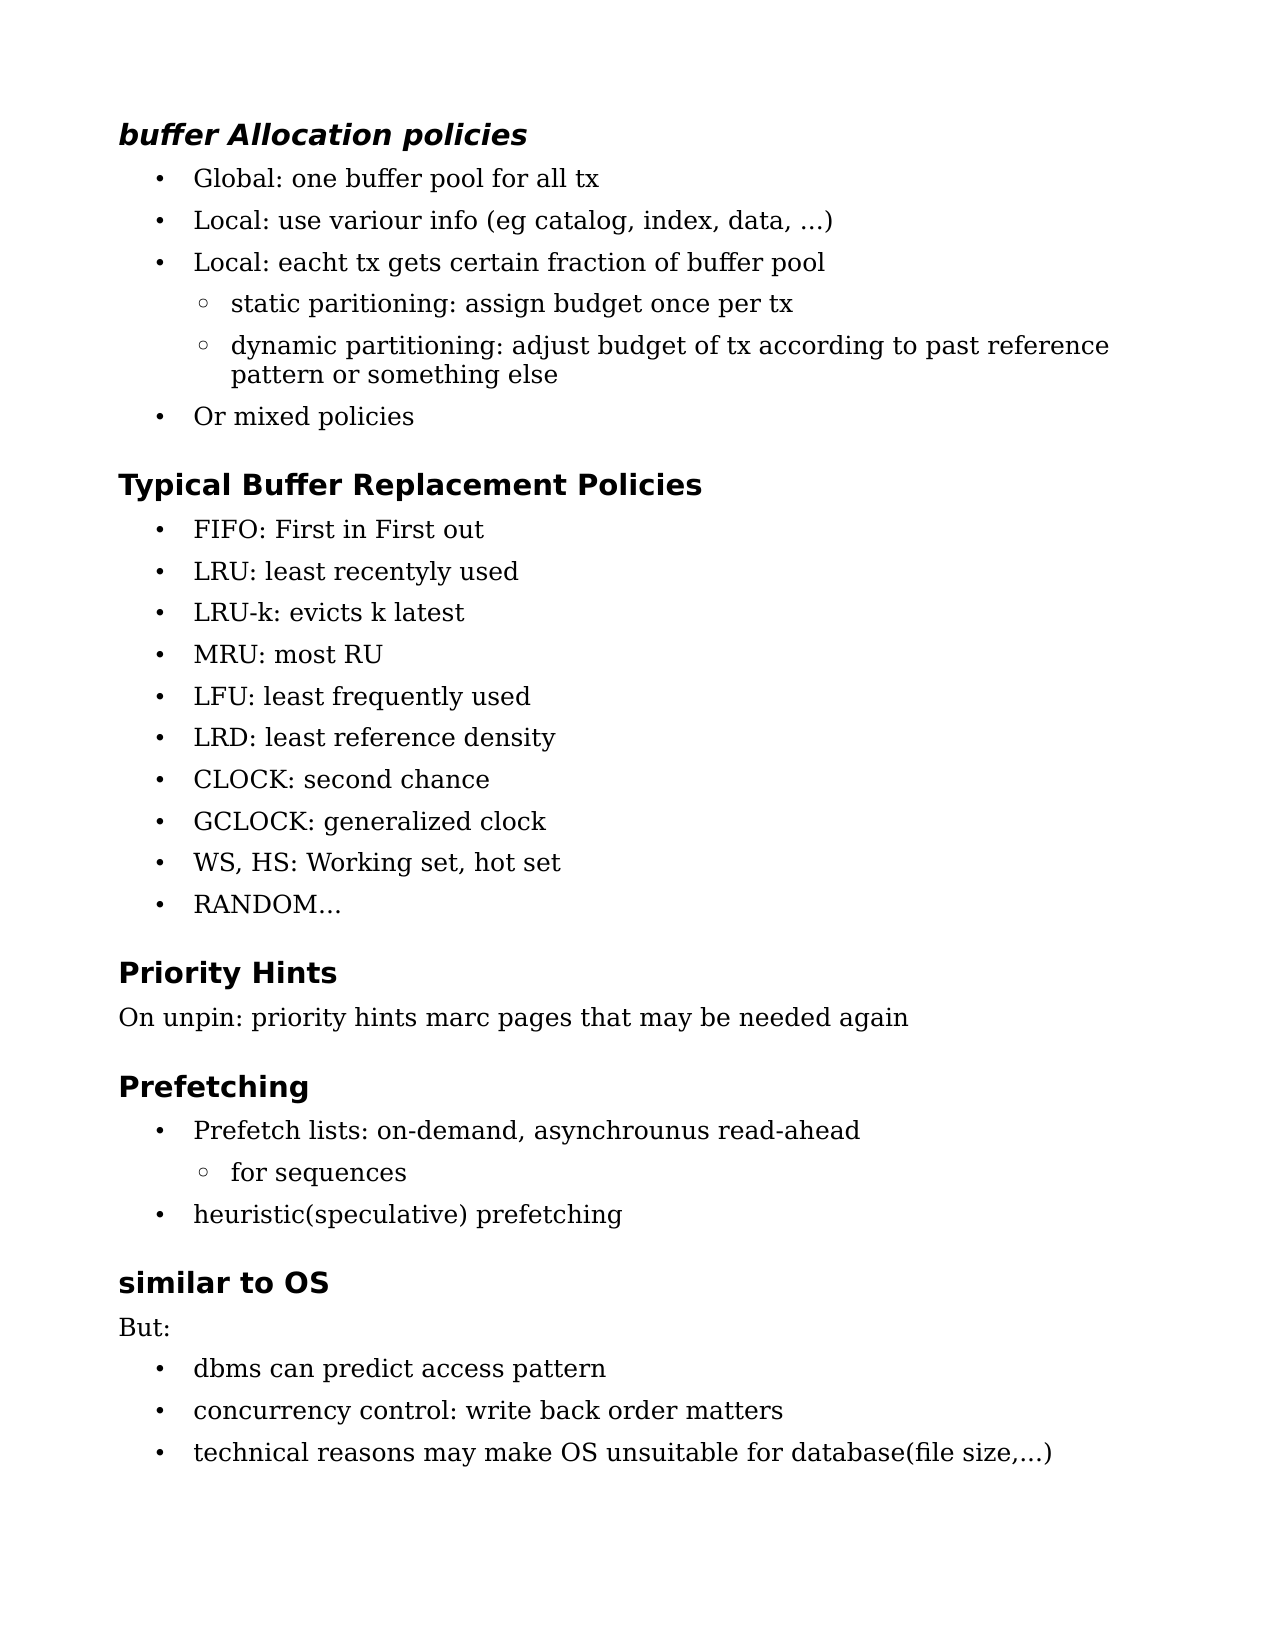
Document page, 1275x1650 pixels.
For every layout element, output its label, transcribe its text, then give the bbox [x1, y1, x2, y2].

list concurrency control: write back order matters [156, 1396, 1157, 1425]
list dynamic partitioning: adjust budget of tx according to past reference pattern or something else [193, 331, 1157, 389]
list CLOCK: second chance [156, 765, 1157, 794]
list LFU: least frequently used [156, 682, 1157, 711]
list LRU-k: evicts k latest [156, 598, 1157, 628]
subtitle Prefetching [118, 1070, 1157, 1104]
list dbms can predict access pattern [156, 1354, 1157, 1384]
text But: [118, 1313, 1157, 1342]
list WS, HS: Working set, hot set [156, 848, 1157, 878]
subtitle Priority Hints [118, 957, 1157, 991]
subtitle Typical Buffer Replacement Policies [118, 469, 1157, 503]
list Or mixed policies [156, 402, 1157, 431]
list heuristic(speculative) prefetching [156, 1200, 1157, 1229]
list for sequences [193, 1158, 1157, 1187]
subtitle buffer Allocation policies [118, 118, 1157, 152]
list static paritioning: assign budget once per tx [193, 289, 1157, 319]
list FIFO: First in First out [156, 515, 1157, 544]
list GCLOCK: generalized clock [156, 807, 1157, 836]
list Prefetch lists: on-demand, asynchrounus read-ahead [156, 1116, 1157, 1146]
list Local: eacht tx gets certain fraction of buffer pool [156, 248, 1157, 277]
list RANDOM... [156, 890, 1157, 919]
list LRD: least reference density [156, 723, 1157, 753]
list technical reasons may make OS unsuitable for database(file size,...) [156, 1438, 1157, 1467]
list MRU: most RU [156, 640, 1157, 669]
list Global: one buffer pool for all tx [156, 164, 1157, 194]
text On unpin: priority hints marc pages that may be needed again [118, 1003, 1157, 1032]
subtitle similar to OS [118, 1266, 1157, 1300]
list Local: use variour info (eg catalog, index, data, ...) [156, 206, 1157, 235]
list LRU: least recentyly used [156, 557, 1157, 586]
